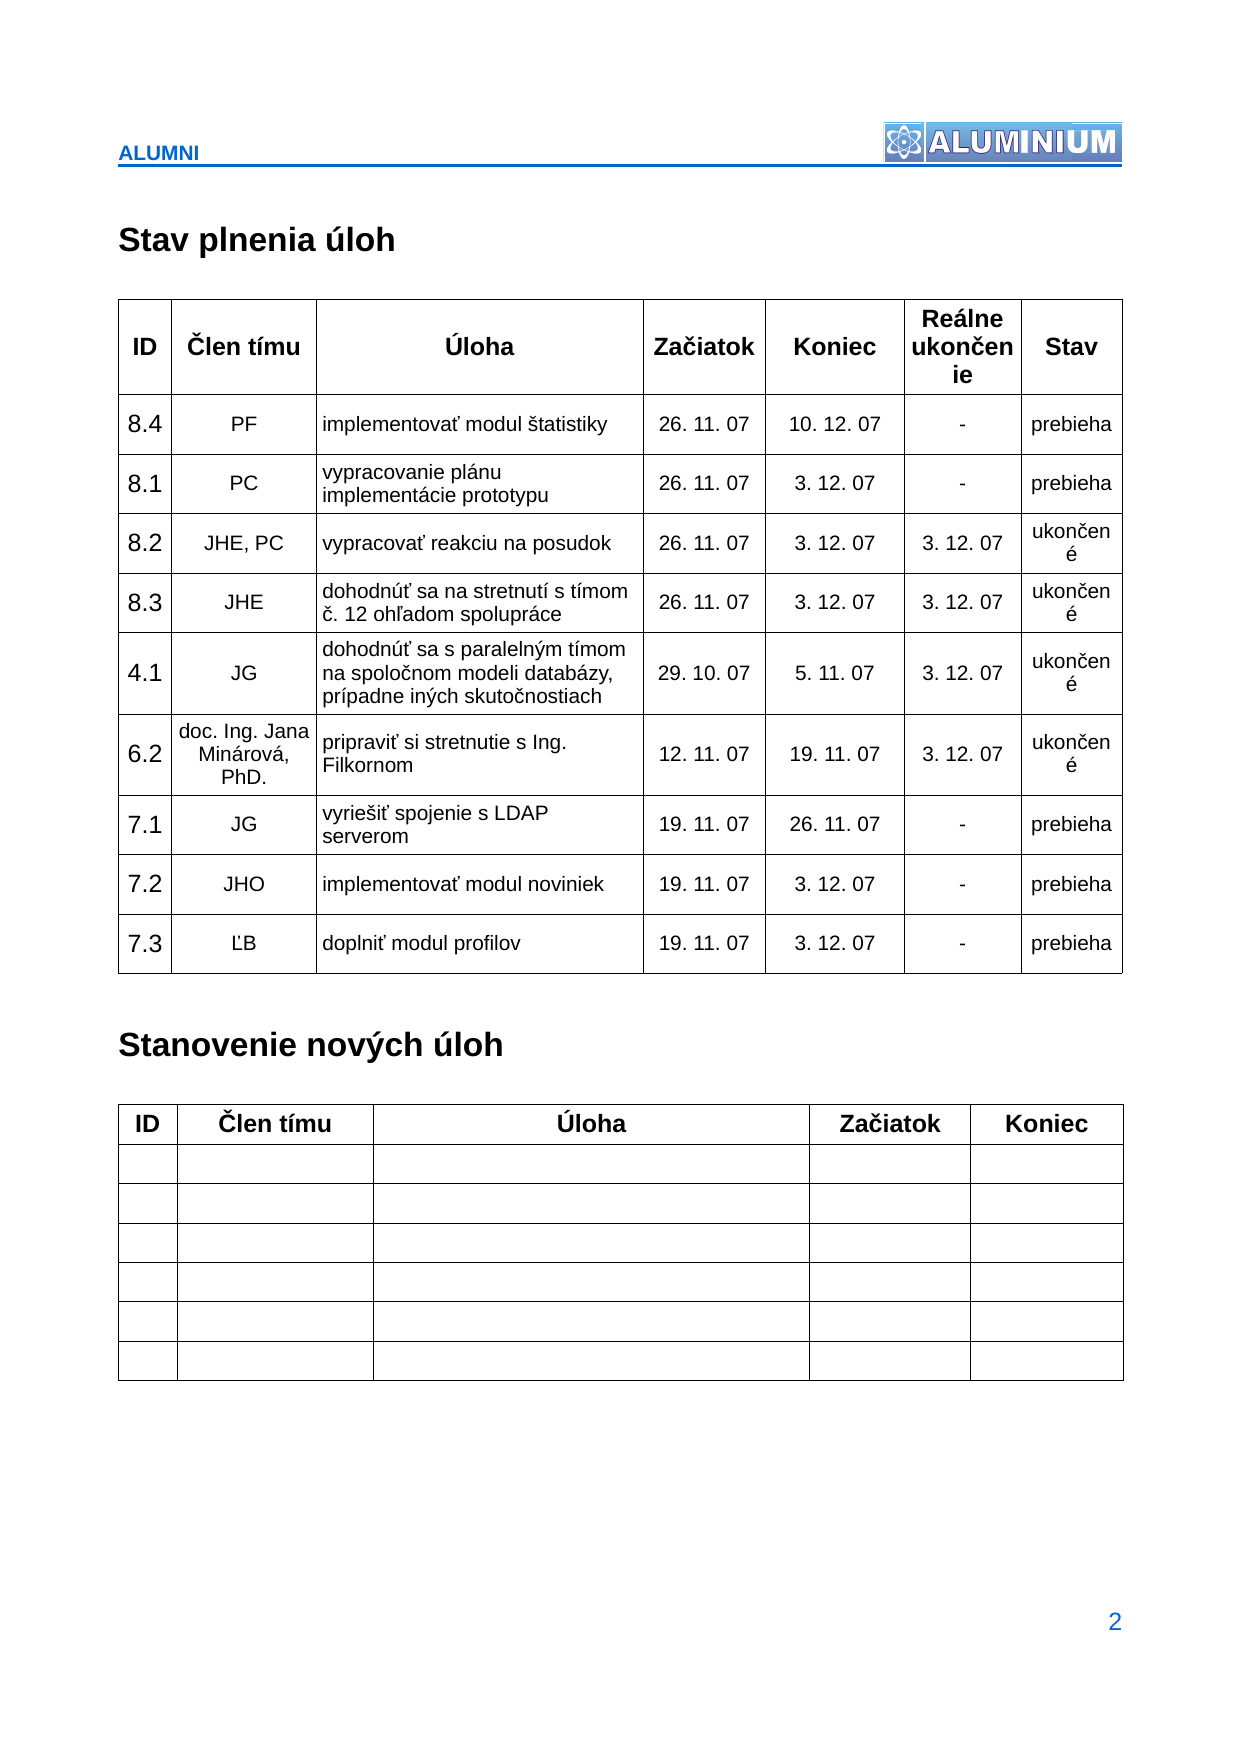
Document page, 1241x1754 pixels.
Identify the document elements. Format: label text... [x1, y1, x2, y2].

table_cell - [905, 455, 1021, 513]
table_cell 7.1 [119, 796, 171, 854]
table_cell 3. 12. 07 [766, 915, 904, 973]
table_cell [971, 1302, 1123, 1341]
table_cell 3. 12. 07 [766, 855, 904, 914]
table_cell [119, 1224, 177, 1262]
table_cell [374, 1302, 809, 1341]
table_cell ukončené [1022, 514, 1122, 573]
table_cell 19. 11. 07 [644, 855, 765, 914]
subtitle Stav plnenia úloh [118, 221, 1122, 258]
table_cell [178, 1263, 373, 1301]
table_cell [178, 1302, 373, 1341]
table_header Úloha [317, 300, 643, 394]
table_cell [374, 1342, 809, 1380]
table_cell JG [172, 796, 316, 854]
table_header Začiatok [810, 1105, 970, 1143]
table_cell 29. 10. 07 [644, 633, 765, 713]
table_cell doplniť modul profilov [317, 915, 643, 973]
table_cell [119, 1263, 177, 1301]
table_header Úloha [374, 1105, 809, 1143]
table_cell ukončené [1022, 633, 1122, 713]
table_header Člen tímu [178, 1105, 373, 1143]
table_cell [971, 1224, 1123, 1262]
table_cell ukončené [1022, 574, 1122, 632]
table_cell [810, 1302, 970, 1341]
table_header Koniec [971, 1105, 1123, 1143]
table_cell [119, 1184, 177, 1222]
table_cell 8.2 [119, 514, 171, 573]
table_cell 19. 11. 07 [766, 715, 904, 795]
table_cell [374, 1145, 809, 1183]
table_cell 6.2 [119, 715, 171, 795]
table_cell [810, 1224, 970, 1262]
table_header Člen tímu [172, 300, 316, 394]
table_cell [374, 1263, 809, 1301]
table_header Reálne ukončenie [905, 300, 1021, 394]
table_cell 26. 11. 07 [644, 574, 765, 632]
table_cell ĽB [172, 915, 316, 973]
table_header ID [119, 300, 171, 394]
table_cell JG [172, 633, 316, 713]
table_cell 8.1 [119, 455, 171, 513]
table_cell [178, 1145, 373, 1183]
table_cell - [905, 855, 1021, 914]
table_cell 3. 12. 07 [905, 574, 1021, 632]
table_cell [119, 1342, 177, 1380]
table_header Koniec [766, 300, 904, 394]
table_cell 26. 11. 07 [644, 395, 765, 454]
table_cell vyriešiť spojenie s LDAP serverom [317, 796, 643, 854]
table_cell vypracovať reakciu na posudok [317, 514, 643, 573]
table_cell 26. 11. 07 [766, 796, 904, 854]
table_cell 3. 12. 07 [905, 633, 1021, 713]
table_cell implementovať modul noviniek [317, 855, 643, 914]
table_cell - [905, 915, 1021, 973]
table_cell [178, 1224, 373, 1262]
table_cell JHE [172, 574, 316, 632]
table_cell [178, 1184, 373, 1222]
table_cell PC [172, 455, 316, 513]
table_cell [810, 1145, 970, 1183]
table_cell 19. 11. 07 [644, 915, 765, 973]
table_header Stav [1022, 300, 1122, 394]
table_cell - [905, 395, 1021, 454]
table_cell 3. 12. 07 [905, 715, 1021, 795]
table_cell 3. 12. 07 [766, 455, 904, 513]
table_cell 5. 11. 07 [766, 633, 904, 713]
table_cell 3. 12. 07 [766, 514, 904, 573]
table_cell [810, 1342, 970, 1380]
table_header Začiatok [644, 300, 765, 394]
subtitle Stanovenie nových úloh [118, 1026, 1122, 1064]
table_cell 4.1 [119, 633, 171, 713]
table_cell dohodnúť sa s paralelným tímom na spoločnom modeli databázy, prípadne iných skutočnostiach [317, 633, 643, 713]
table_cell 7.3 [119, 915, 171, 973]
table_cell 12. 11. 07 [644, 715, 765, 795]
table_cell 19. 11. 07 [644, 796, 765, 854]
table_cell [810, 1184, 970, 1222]
table_cell [971, 1263, 1123, 1301]
table_cell 7.2 [119, 855, 171, 914]
table_cell PF [172, 395, 316, 454]
table_cell [119, 1302, 177, 1341]
table_cell prebieha [1022, 455, 1122, 513]
table_cell 8.3 [119, 574, 171, 632]
table_cell implementovať modul štatistiky [317, 395, 643, 454]
table_header ID [119, 1105, 177, 1143]
table_cell prebieha [1022, 796, 1122, 854]
table_cell [971, 1145, 1123, 1183]
table_cell dohodnúť sa na stretnutí s tímom č. 12 ohľadom spolupráce [317, 574, 643, 632]
table_cell [374, 1184, 809, 1222]
table_cell prebieha [1022, 395, 1122, 454]
table_cell JHO [172, 855, 316, 914]
table_cell prebieha [1022, 855, 1122, 914]
table_cell vypracovanie plánu implementácie prototypu [317, 455, 643, 513]
table_cell - [905, 796, 1021, 854]
table_cell [971, 1342, 1123, 1380]
table_cell [374, 1224, 809, 1262]
table_cell pripraviť si stretnutie s Ing. Filkornom [317, 715, 643, 795]
table_cell 26. 11. 07 [644, 514, 765, 573]
table_cell 26. 11. 07 [644, 455, 765, 513]
table_cell ukončené [1022, 715, 1122, 795]
table_cell 10. 12. 07 [766, 395, 904, 454]
table_cell [178, 1342, 373, 1380]
table_cell [119, 1145, 177, 1183]
table_cell [971, 1184, 1123, 1222]
table_cell 3. 12. 07 [905, 514, 1021, 573]
table_cell [810, 1263, 970, 1301]
table_cell JHE, PC [172, 514, 316, 573]
table_cell 8.4 [119, 395, 171, 454]
table_cell 3. 12. 07 [766, 574, 904, 632]
table_cell prebieha [1022, 915, 1122, 973]
table_cell doc. Ing. Jana Minárová, PhD. [172, 715, 316, 795]
